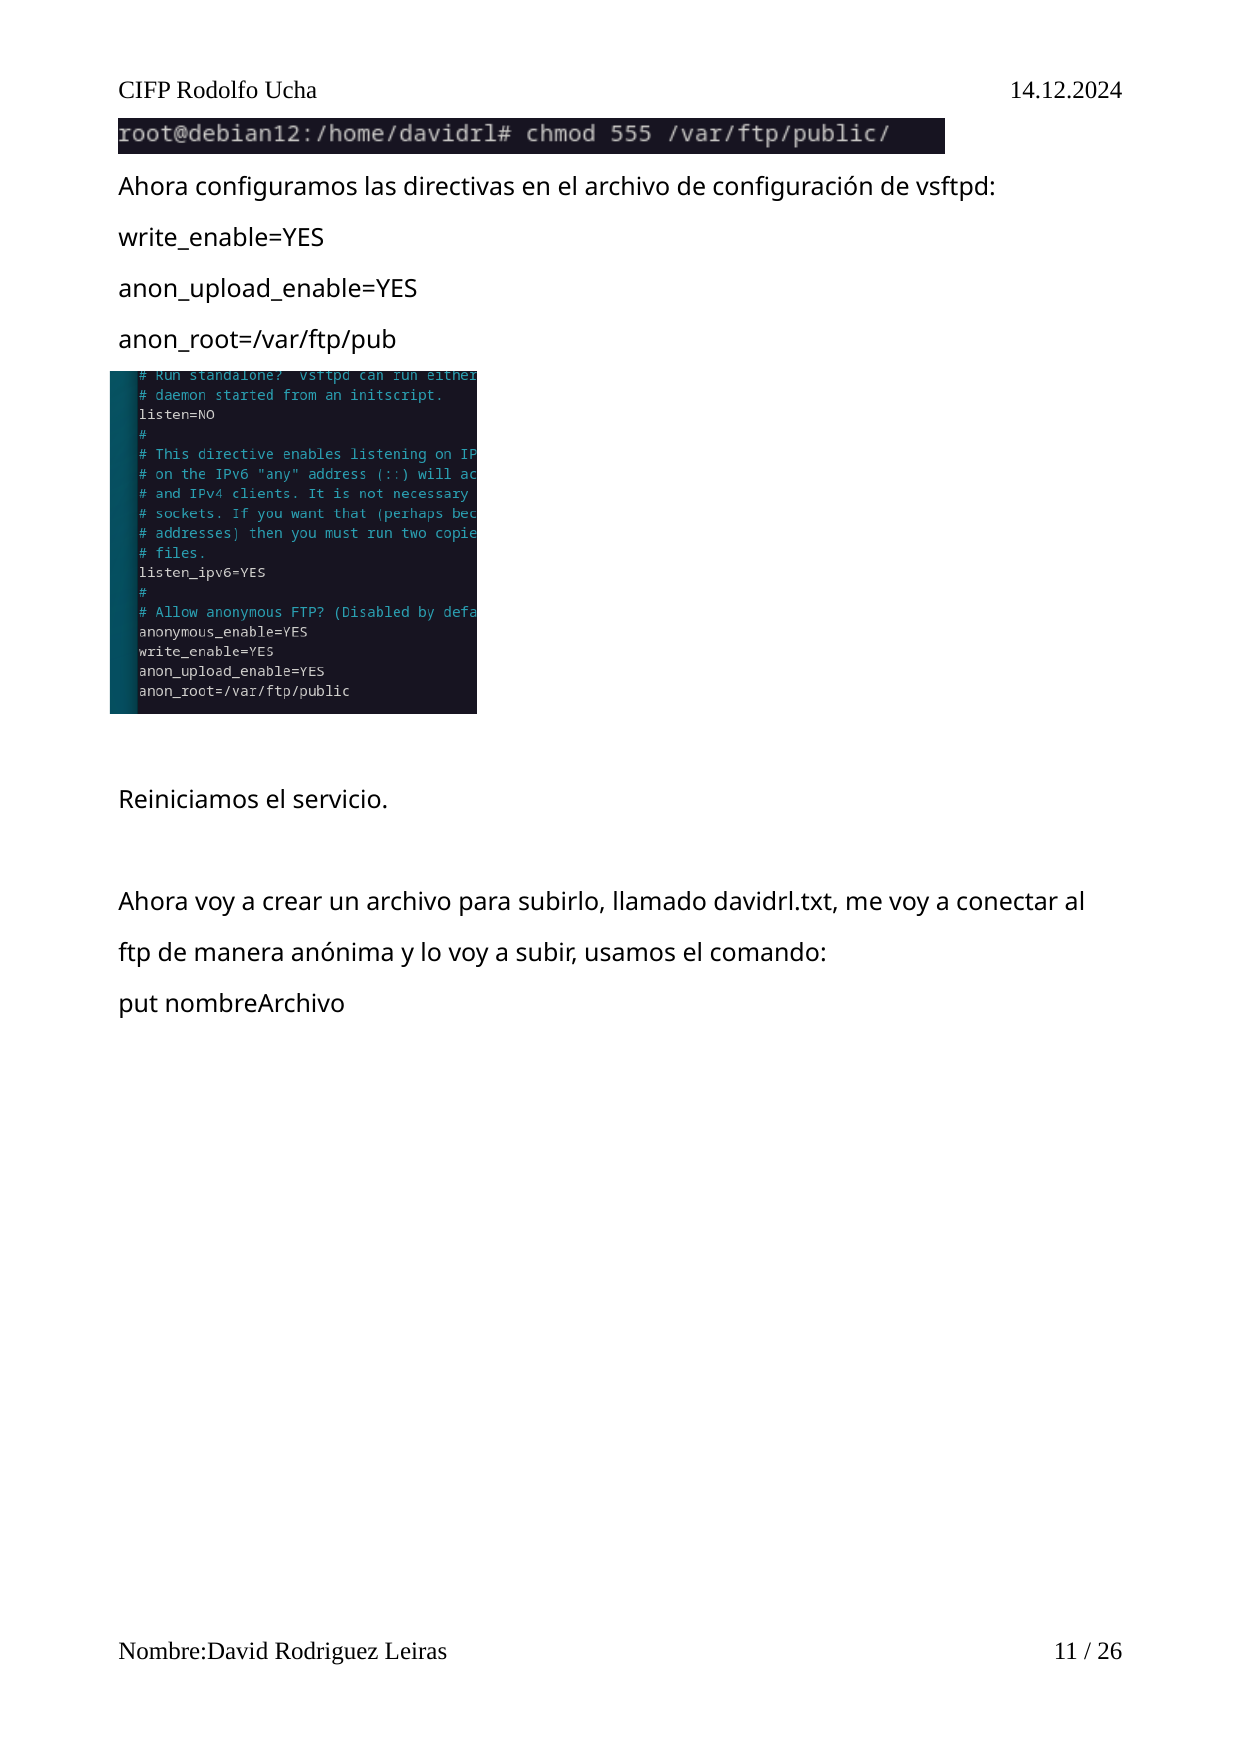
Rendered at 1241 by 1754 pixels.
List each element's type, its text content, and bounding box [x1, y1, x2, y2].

text anon_root=/var/ftp/pub [118, 322, 1122, 356]
text Ahora voy a crear un archivo para subirlo, llamado davidrl.txt, me voy a conectar al ftp de manera anónima y lo voy a subir, usamos el comando: [118, 884, 1122, 969]
text Ahora configuramos las directivas en el archivo de configuración de vsftpd: [118, 168, 1122, 202]
text anon_upload_enable=YES [118, 271, 1122, 304]
text put nombreArchivo [118, 986, 1122, 1020]
text write_enable=YES [118, 219, 1122, 253]
text Reiniciamos el servicio. [118, 782, 1122, 816]
